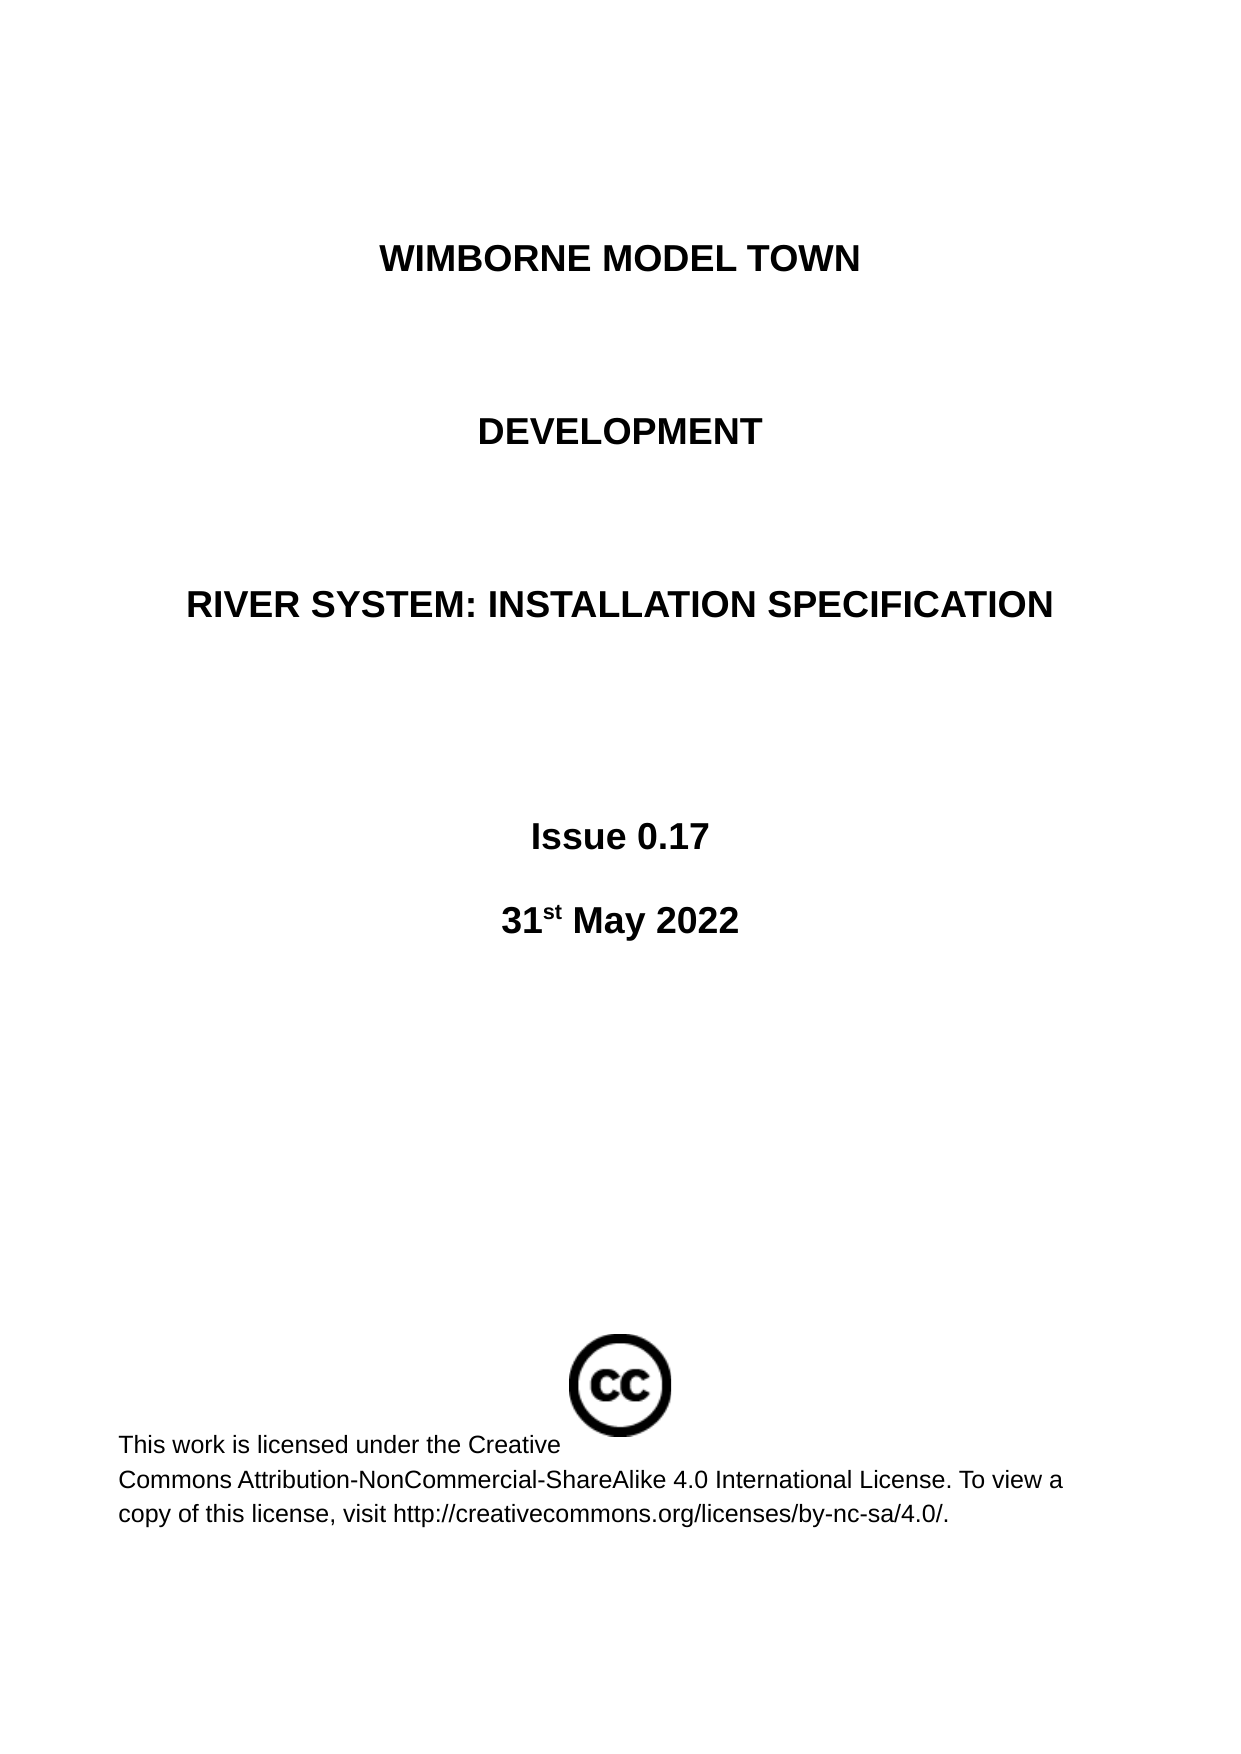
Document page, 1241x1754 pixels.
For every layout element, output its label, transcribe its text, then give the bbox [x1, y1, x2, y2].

text This work is licensed under the Creative Commons Attribution-NonCommercial-ShareAlike 4.0 International License. To view a copy of this license, visit http://creativecommons.org/licenses/by-nc-sa/4.0/. [118, 1431, 1122, 1528]
picture [569, 1334, 672, 1437]
text DEVELOPMENT [118, 409, 1122, 452]
text WIMBORNE MODEL TOWN [118, 236, 1122, 279]
text RIVER SYSTEM: INSTALLATION SPECIFICATION [118, 582, 1122, 625]
text 31st May 2022 [118, 899, 1122, 942]
text Issue 0.17 [118, 814, 1122, 857]
